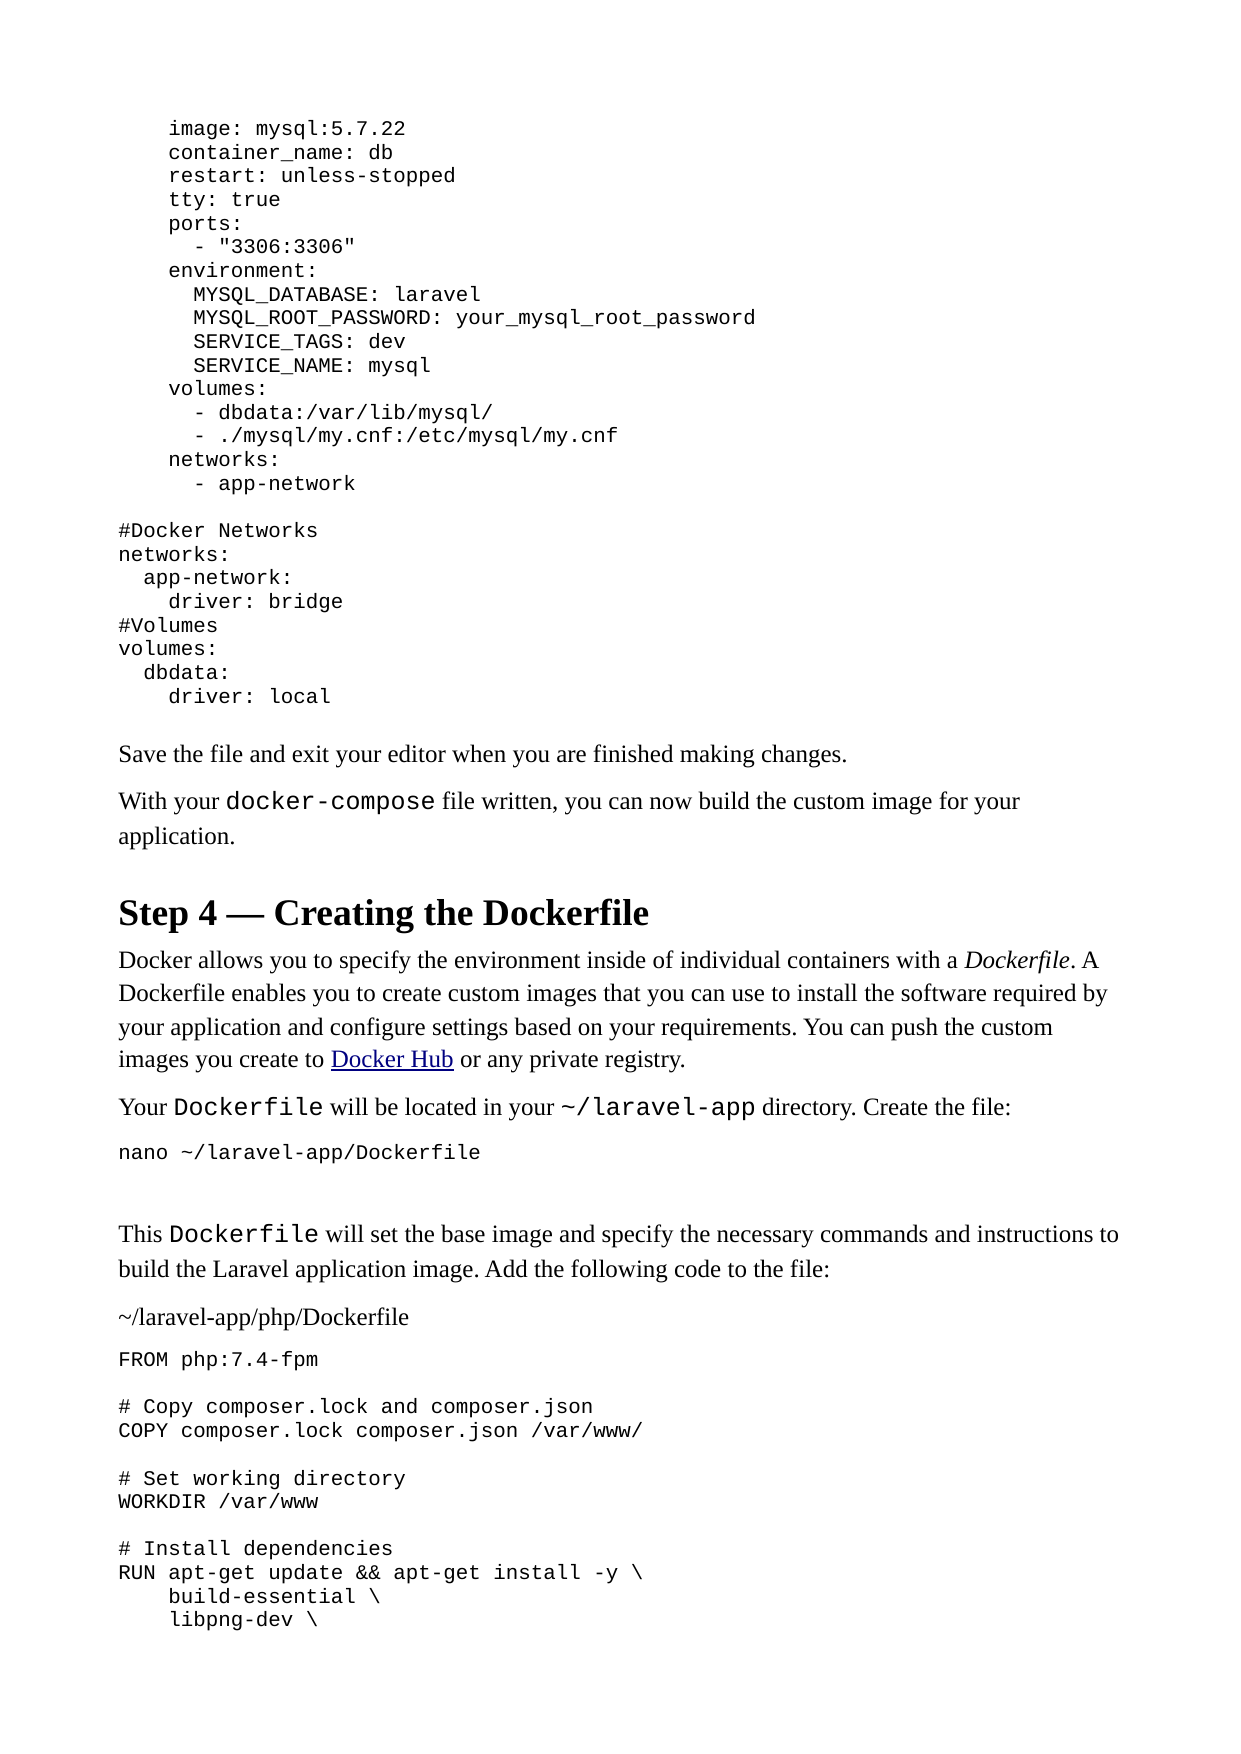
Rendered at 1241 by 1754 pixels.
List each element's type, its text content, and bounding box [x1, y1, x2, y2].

text nano ~/laravel-app/Dockerfile [118, 1142, 1122, 1166]
text ~/laravel-app/php/Dockerfile [118, 1302, 1122, 1330]
text - dbdata:/var/lib/mysql/ [118, 402, 1122, 426]
text # Set working directory [118, 1467, 1122, 1491]
text Save the file and exit your editor when you are finished making changes. [118, 739, 1122, 767]
text - "3306:3306" [118, 236, 1122, 260]
text #Docker Networks [118, 520, 1122, 544]
text MYSQL_ROOT_PASSWORD: your_mysql_root_password [118, 307, 1122, 331]
text RUN apt-get update && apt-get install -y \ [118, 1562, 1122, 1586]
subtitle Step 4 — Creating the Dockerfile [118, 890, 1122, 933]
text container_name: db [118, 142, 1122, 165]
text restart: unless-stopped [118, 165, 1122, 189]
text MYSQL_DATABASE: laravel [118, 284, 1122, 307]
text WORKDIR /var/www [118, 1491, 1122, 1515]
text #Volumes [118, 615, 1122, 638]
text FROM php:7.4-fpm [118, 1349, 1122, 1373]
text # Install dependencies [118, 1538, 1122, 1562]
text COPY composer.lock composer.json /var/www/ [118, 1420, 1122, 1444]
text tty: true [118, 189, 1122, 213]
text - ./mysql/my.cnf:/etc/mysql/my.cnf [118, 426, 1122, 449]
text ports: [118, 213, 1122, 236]
text driver: bridge [118, 591, 1122, 615]
text With your docker-compose file written, you can now build the custom image for your application. [118, 786, 1122, 850]
text build-essential \ [118, 1586, 1122, 1609]
text libpng-dev \ [118, 1609, 1122, 1633]
text SERVICE_TAGS: dev [118, 331, 1122, 354]
text dbdata: [118, 662, 1122, 686]
text volumes: [118, 378, 1122, 402]
text This Dockerfile will set the base image and specify the necessary commands and instructions to build the Laravel application image. Add the following code to the file: [118, 1219, 1122, 1283]
text Your Dockerfile will be located in your ~/laravel-app directory. Create the file: [118, 1092, 1122, 1123]
text driver: local [118, 686, 1122, 709]
text Docker allows you to specify the environment inside of individual containers with a Dockerfile. A Dockerfile enables you to create custom images that you can use to install the software required by your application and configure settings based on your requirements. You can push the custom images you create to Docker Hub or any private registry. [118, 946, 1122, 1073]
text image: mysql:5.7.22 [118, 118, 1122, 142]
text volumes: [118, 638, 1122, 662]
text # Copy composer.lock and composer.json [118, 1397, 1122, 1420]
text environment: [118, 260, 1122, 284]
text networks: [118, 544, 1122, 567]
text app-network: [118, 567, 1122, 591]
text SERVICE_NAME: mysql [118, 354, 1122, 378]
text networks: [118, 449, 1122, 473]
text - app-network [118, 473, 1122, 496]
